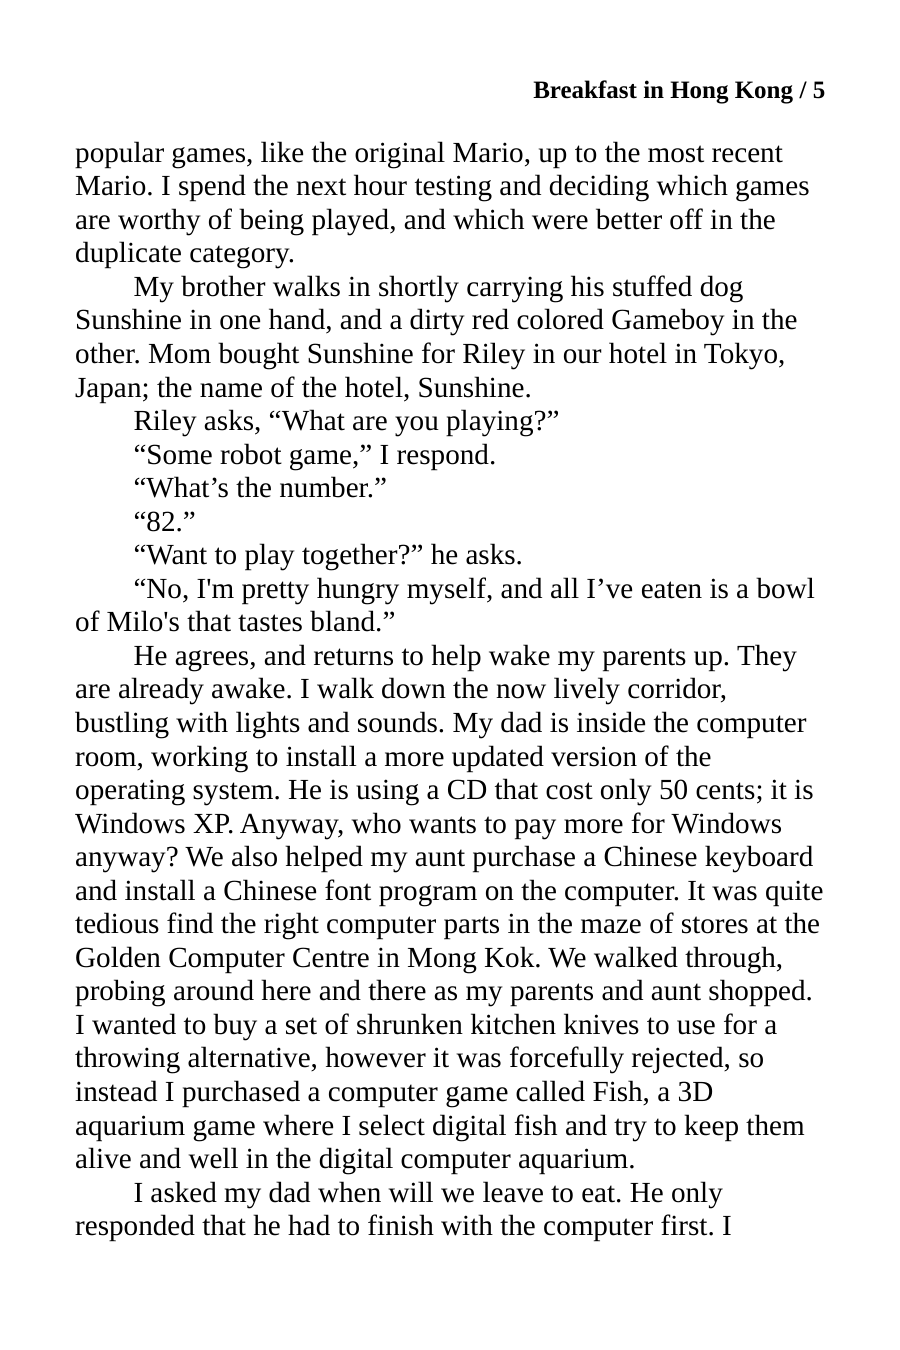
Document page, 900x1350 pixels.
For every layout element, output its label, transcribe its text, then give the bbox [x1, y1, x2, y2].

text My brother walks in shortly carrying his stuffed dog Sunshine in one hand, and a dirty red colored Gameboy in the other. Mom bought Sunshine for Riley in our hotel in Tokyo, Japan; the name of the hotel, Sunshine. [75, 269, 825, 403]
text “No, I'm pretty hungry myself, and all I’ve eaten is a bowl of Milo's that tastes bland.” [75, 571, 825, 638]
text “What’s the number.” [75, 470, 825, 504]
text I asked my dad when will we leave to eat. He only responded that he had to finish with the computer first. I [75, 1175, 825, 1242]
text “Some robot game,” I respond. [75, 437, 825, 470]
text “82.” [75, 504, 825, 537]
text popular games, like the original Mario, up to the most recent Mario. I spend the next hour testing and deciding which games are worthy of being played, and which were better off in the duplicate category. [75, 135, 825, 269]
text Riley asks, “What are you playing?” [75, 403, 825, 437]
text He agrees, and returns to help wake my parents up. They are already awake. I walk down the now lively corridor, bustling with lights and sounds. My dad is inside the computer room, working to install a more updated version of the operating system. He is using a CD that cost only 50 cents; it is Windows XP. Anyway, who wants to pay more for Windows anyway? We also helped my aunt purchase a Chinese keyboard and install a Chinese font program on the computer. It was quite tedious find the right computer parts in the maze of stores at the Golden Computer Centre in Mong Kok. We walked through, probing around here and there as my parents and aunt shopped. I wanted to buy a set of shrunken kitchen knives to use for a throwing alternative, however it was forcefully rejected, so instead I purchased a computer game called Fish, a 3D aquarium game where I select digital fish and try to keep them alive and well in the digital computer aquarium. [75, 638, 825, 1175]
text “Want to play together?” he asks. [75, 537, 825, 571]
